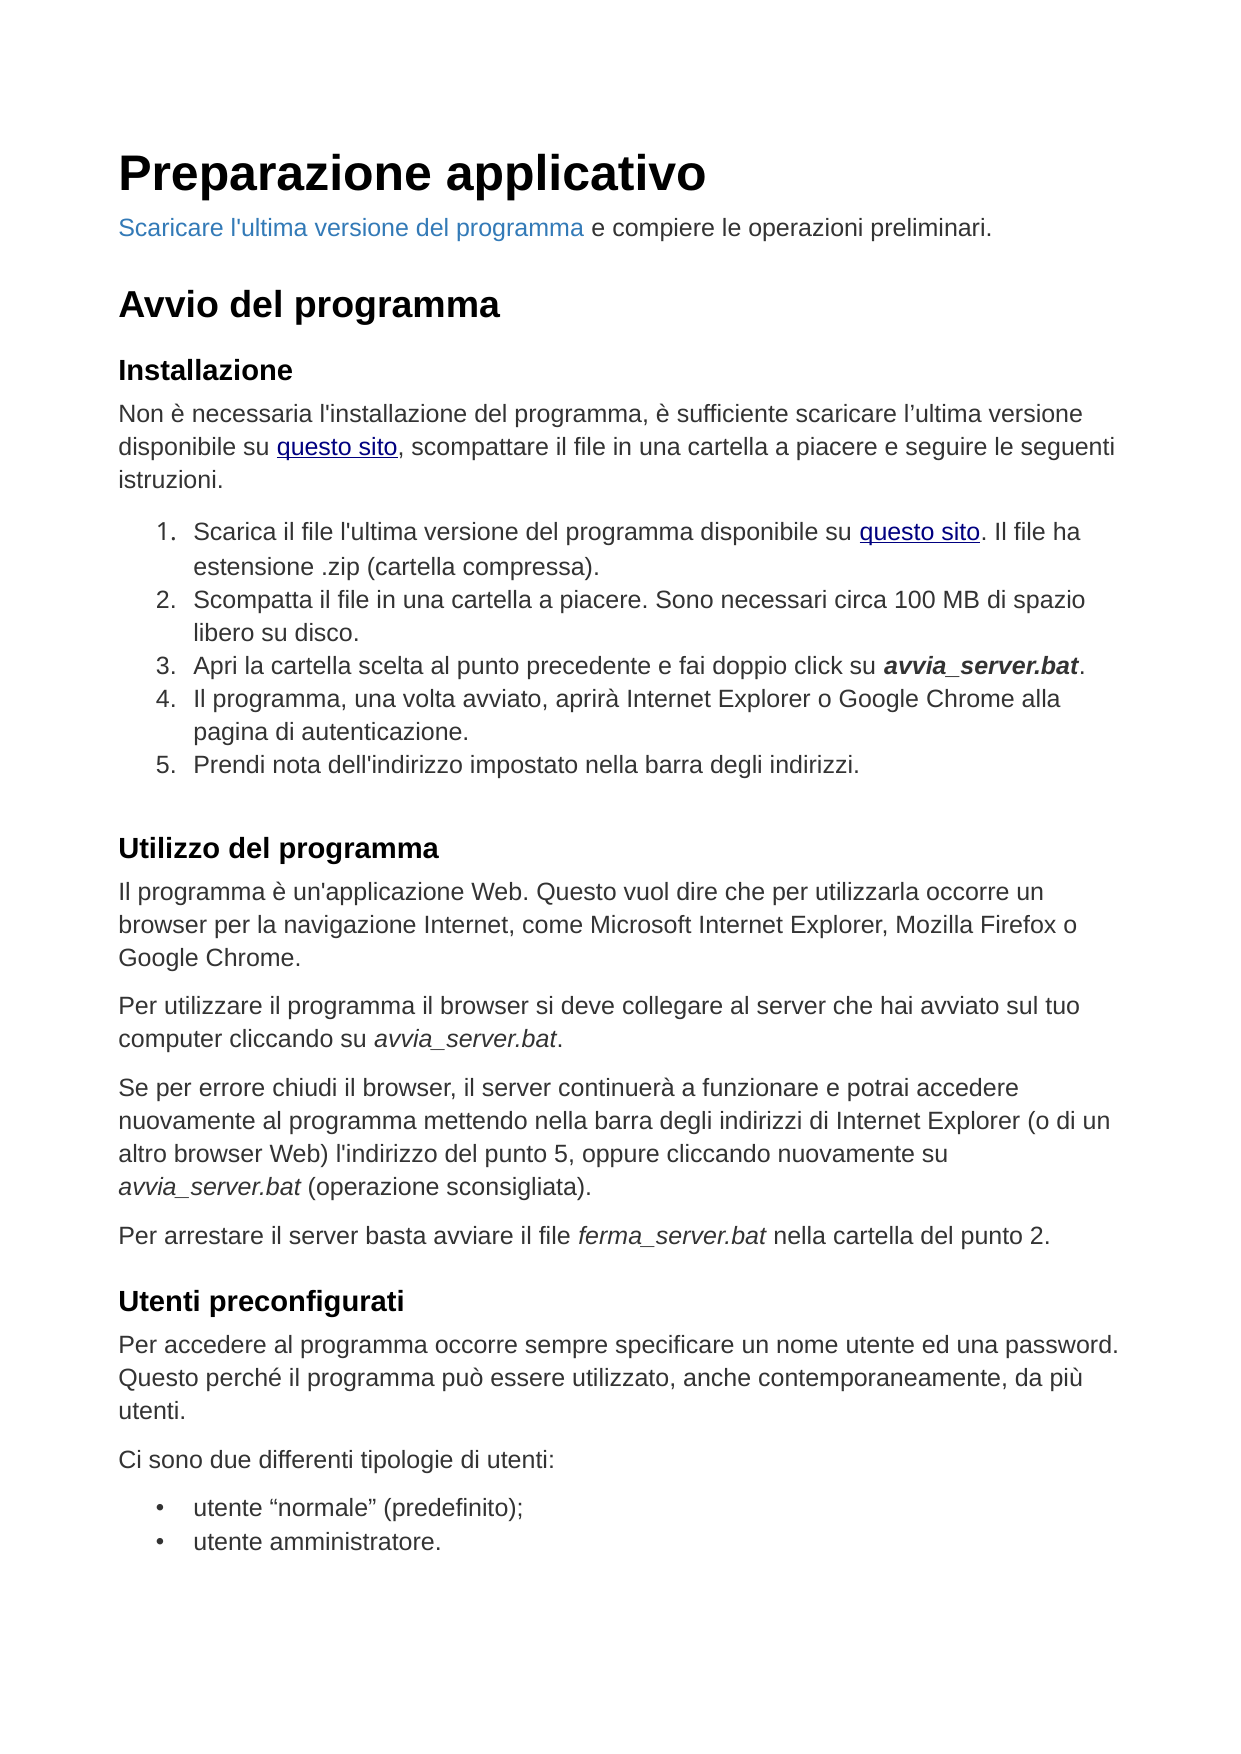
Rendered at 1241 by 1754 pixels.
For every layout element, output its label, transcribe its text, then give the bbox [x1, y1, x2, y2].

list Scompatta il file in una cartella a piacere. Sono necessari circa 100 MB di spazio libero su disco. [156, 585, 1122, 647]
list Scarica il file l'ultima versione del programma disponibile su questo sito. Il file ha estensione .zip (cartella compressa). [156, 513, 1122, 581]
text Per utilizzare il programma il browser si deve collegare al server che hai avviato sul tuo computer cliccando su avvia_server.bat. [118, 991, 1122, 1053]
text Non è necessaria l'installazione del programma, è sufficiente scaricare l’ultima versione disponibile su questo sito, scompattare il file in una cartella a piacere e seguire le seguenti istruzioni. [118, 399, 1122, 494]
subtitle Utenti preconfigurati [118, 1284, 1122, 1317]
text Se per errore chiudi il browser, il server continuerà a funzionare e potrai accedere nuovamente al programma mettendo nella barra degli indirizzi di Internet Explorer (o di un altro browser Web) l'indirizzo del punto 5, oppure cliccando nuovamente su avvia_server.bat (operazione sconsigliata). [118, 1073, 1122, 1201]
list Prendi nota dell'indirizzo impostato nella barra degli indirizzi. [156, 750, 1122, 779]
subtitle Preparazione applicativo [118, 143, 1122, 201]
list utente amministratore. [156, 1526, 1122, 1555]
text Per accedere al programma occorre sempre specificare un nome utente ed una password. Questo perché il programma può essere utilizzato, anche contemporaneamente, da più utenti. [118, 1330, 1122, 1425]
subtitle Utilizzo del programma [118, 831, 1122, 864]
subtitle Installazione [118, 353, 1122, 386]
text Il programma è un'applicazione Web. Questo vuol dire che per utilizzarla occorre un browser per la navigazione Internet, come Microsoft Internet Explorer, Mozilla Firefox o Google Chrome. [118, 877, 1122, 971]
list Apri la cartella scelta al punto precedente e fai doppio click su avvia_server.bat. [156, 651, 1122, 680]
text Scaricare l'ultima versione del programma e compiere le operazioni preliminari. [118, 213, 1122, 242]
list utente “normale” (predefinito); [156, 1493, 1122, 1522]
list Il programma, una volta avviato, aprirà Internet Explorer o Google Chrome alla pagina di autenticazione. [156, 684, 1122, 746]
subtitle Avvio del programma [118, 283, 1122, 326]
text Per arrestare il server basta avviare il file ferma_server.bat nella cartella del punto 2. [118, 1221, 1122, 1249]
text Ci sono due differenti tipologie di utenti: [118, 1445, 1122, 1473]
